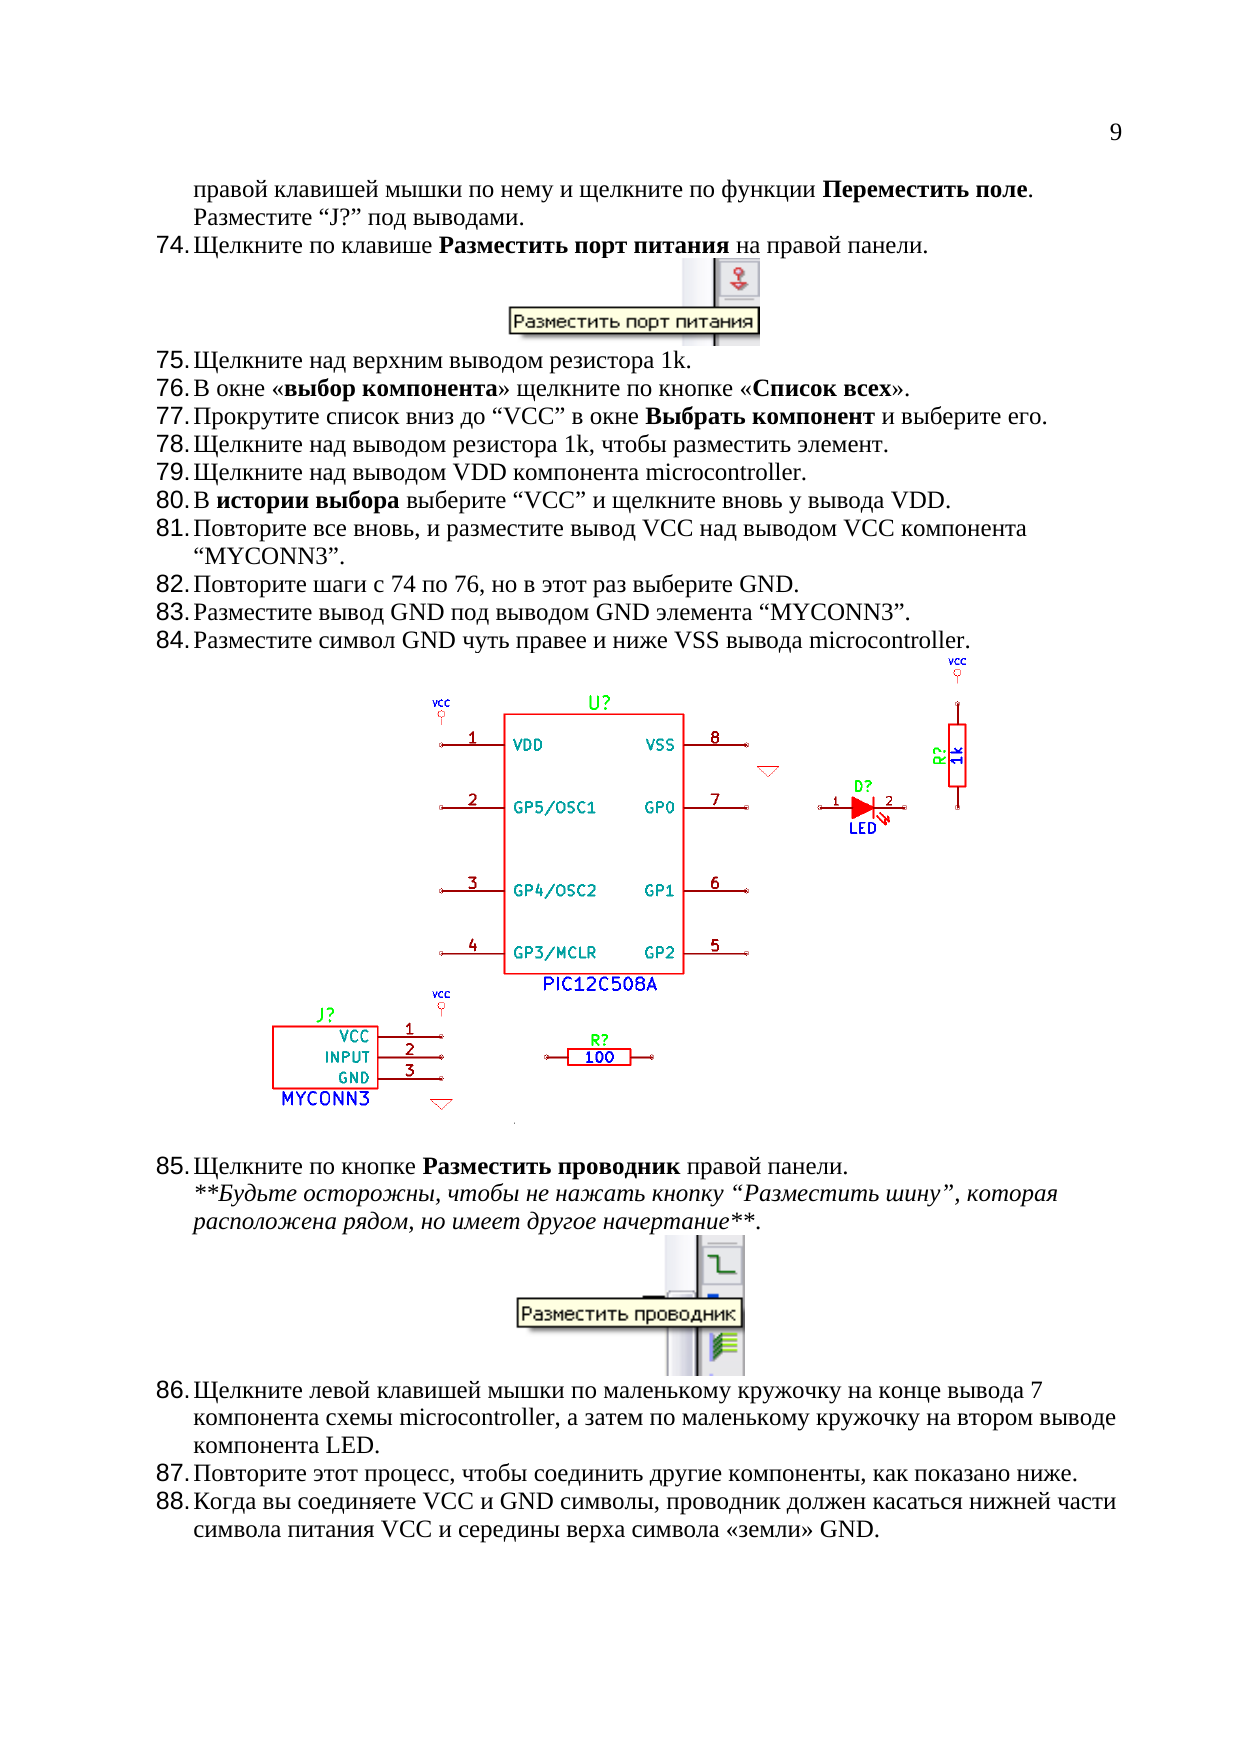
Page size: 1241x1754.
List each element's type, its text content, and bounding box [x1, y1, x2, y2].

list Прокрутите список вниз до “VCC” в окне Выбрать компонент и выберите его. [156, 402, 1122, 430]
list Щелкните левой клавишей мышки по маленькому кружочку на конце вывода 7 компонента схемы microcontroller, а затем по маленькому кружочку на втором выводе компонента LED. [156, 1235, 1122, 1459]
picture [480, 258, 760, 346]
list В окне «выбор компонента» щелкните по кнопке «Список всех». [156, 374, 1122, 402]
picture [495, 1235, 745, 1376]
list Повторите шаги с 74 по 76, но в этот раз выберите GND. [156, 570, 1122, 598]
list Разместите символ GND чуть правее и ниже VSS вывода microcontroller. [156, 626, 1122, 654]
list Повторите все вновь, и разместите вывод VCC над выводом VCC компонента “MYCONN3”. [156, 514, 1122, 570]
list Щелкните над выводом VDD компонента microcontroller. [156, 458, 1122, 486]
list **Будьте осторожны, чтобы не нажать кнопку “Разместить шину”, которая расположена рядом, но имеет другое начертание**. [156, 1179, 1122, 1235]
list Когда вы соединяете VCC и GND символы, проводник должен касаться нижней части символа питания VCC и середины верха символа «земли» GND. [156, 1487, 1122, 1543]
list В истории выбора выберите “VCC” и щелкните вновь у вывода VDD. [156, 486, 1122, 514]
list Разместите вывод GND под выводом GND элемента “MYCONN3”. [156, 598, 1122, 626]
list Щелкните над выводом резистора 1k, чтобы разместить элемент. [156, 430, 1122, 458]
list правой клавишей мышки по нему и щелкните по функции Переместить поле. Разместите “J?” под выводами. [156, 175, 1122, 231]
list Щелкните по клавише Разместить порт питания на правой панели. [156, 231, 1122, 259]
list Щелкните по кнопке Разместить проводник правой панели. [156, 1152, 1122, 1179]
picture [264, 653, 976, 1124]
list Щелкните над верхним выводом резистора 1k. [156, 259, 1122, 374]
list Повторите этот процесс, чтобы соединить другие компоненты, как показано ниже. [156, 1459, 1122, 1487]
